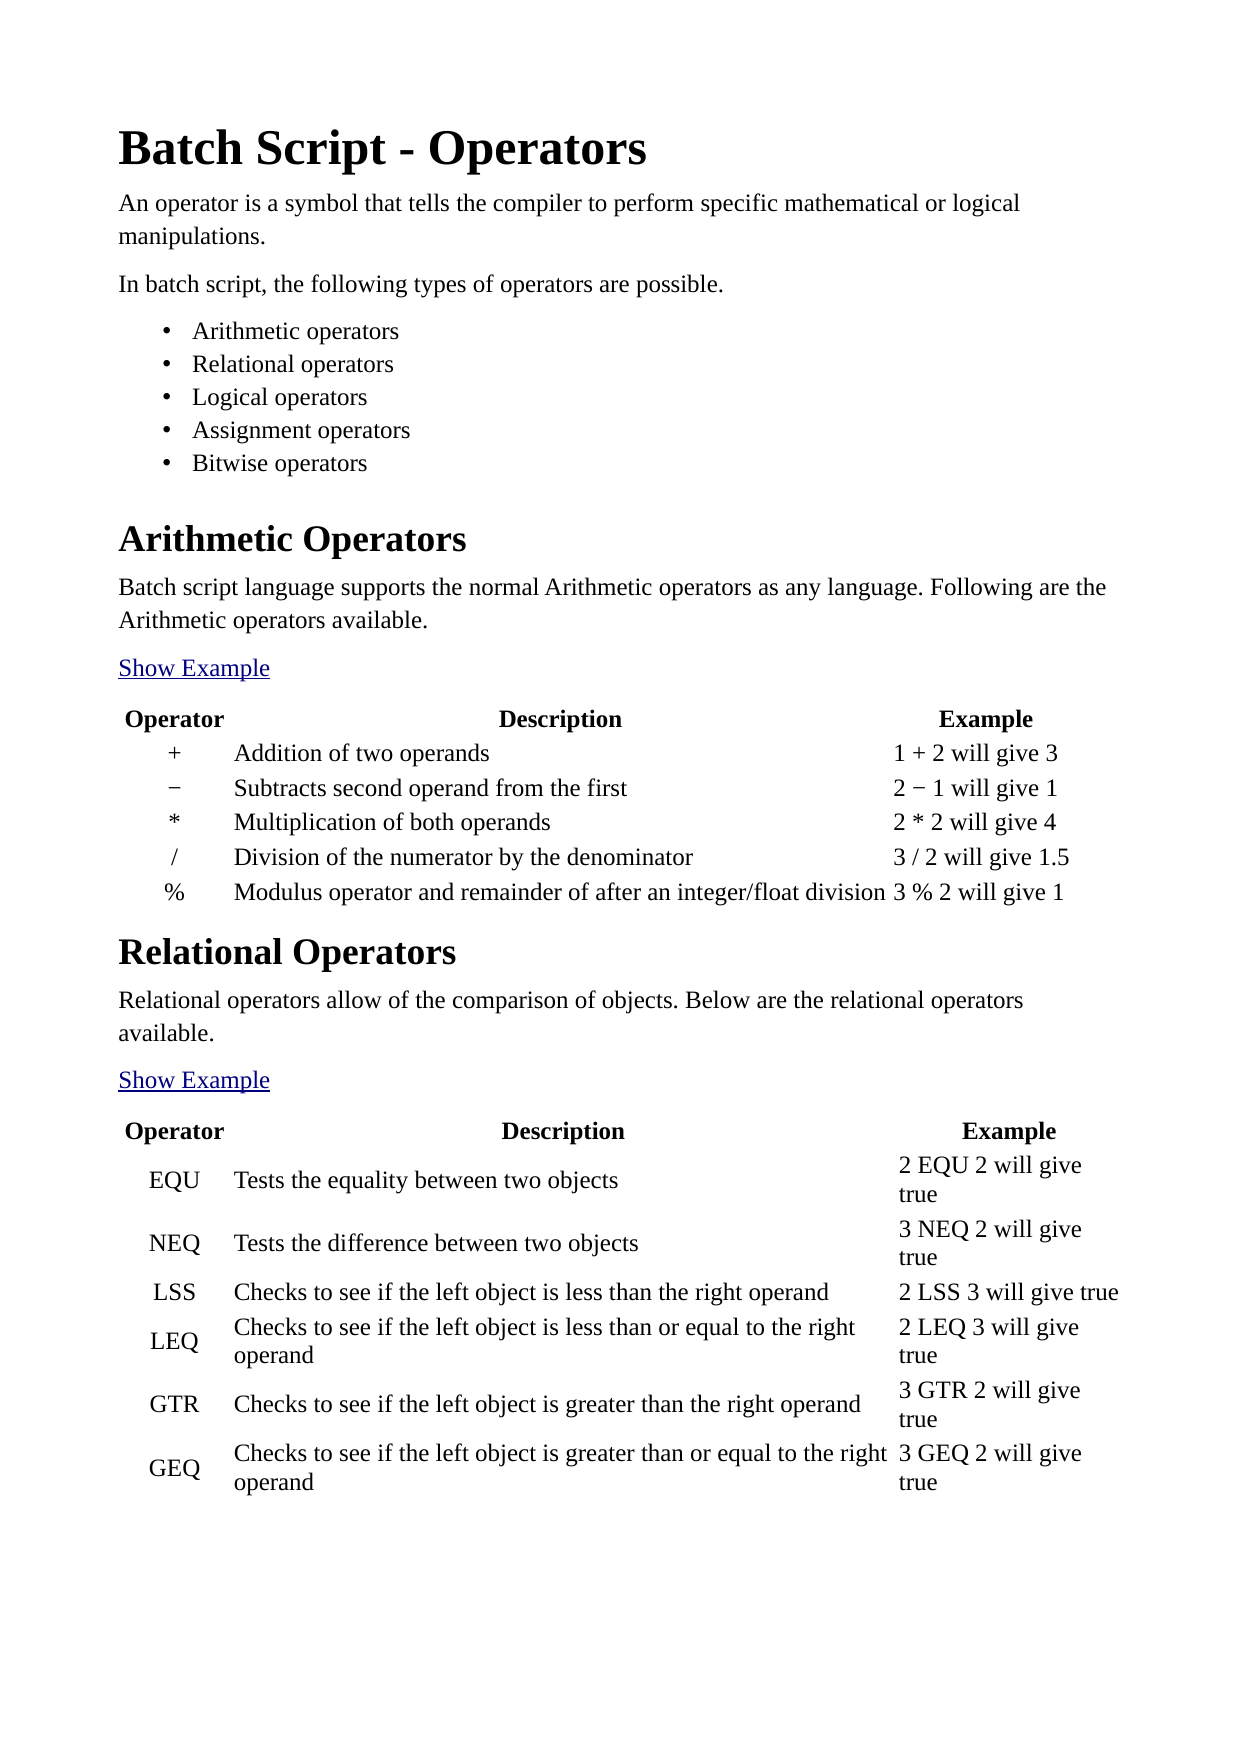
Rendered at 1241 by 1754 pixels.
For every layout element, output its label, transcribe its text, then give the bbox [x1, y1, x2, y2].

table_cell * [118, 805, 231, 839]
table_cell 2 * 2 will give 4 [890, 805, 1082, 839]
table_cell 2 LEQ 3 will give true [896, 1309, 1122, 1372]
text In batch script, the following types of operators are possible. [118, 269, 1122, 297]
table_cell GEQ [118, 1435, 231, 1499]
text Batch script language supports the normal Arithmetic operators as any language. Following are the Arithmetic operators available. [118, 572, 1122, 634]
table_cell Checks to see if the left object is less than the right operand [231, 1274, 896, 1309]
table_cell NEQ [118, 1211, 231, 1274]
table_cell 3 % 2 will give 1 [890, 874, 1082, 908]
table_cell − [118, 770, 231, 804]
table_header Description [231, 1113, 896, 1147]
list Arithmetic operators [162, 316, 1122, 345]
table_header Example [890, 701, 1082, 735]
table_cell Tests the equality between two objects [231, 1148, 896, 1211]
table_cell Tests the difference between two objects [231, 1211, 896, 1274]
list Logical operators [162, 382, 1122, 411]
table_cell Checks to see if the left object is less than or equal to the right operand [231, 1309, 896, 1372]
table_cell LSS [118, 1274, 231, 1309]
table_cell / [118, 839, 231, 874]
table_cell 2 − 1 will give 1 [890, 770, 1082, 804]
table_cell Checks to see if the left object is greater than or equal to the right operand [231, 1435, 896, 1499]
table_cell + [118, 735, 231, 770]
table_cell 1 + 2 will give 3 [890, 735, 1082, 770]
list Bitwise operators [162, 448, 1122, 477]
table_cell 3 GEQ 2 will give true [896, 1435, 1122, 1499]
table_cell EQU [118, 1148, 231, 1211]
table_header Operator [118, 701, 231, 735]
text Show Example [118, 653, 1122, 682]
subtitle Arithmetic Operators [118, 517, 1122, 560]
table_cell GTR [118, 1372, 231, 1435]
table_header Description [231, 701, 890, 735]
table_cell 2 LSS 3 will give true [896, 1274, 1122, 1309]
table_cell Multiplication of both operands [231, 805, 890, 839]
text An operator is a symbol that tells the compiler to perform specific mathematical or logical manipulations. [118, 188, 1122, 250]
table_cell % [118, 874, 231, 908]
table_cell Checks to see if the left object is greater than the right operand [231, 1372, 896, 1435]
list Relational operators [162, 349, 1122, 378]
table_cell Modulus operator and remainder of after an integer/float division [231, 874, 890, 908]
table_cell Division of the numerator by the denominator [231, 839, 890, 874]
table_cell Addition of two operands [231, 735, 890, 770]
table_cell 3 GTR 2 will give true [896, 1372, 1122, 1435]
table_header Operator [118, 1113, 231, 1147]
table_cell 2 EQU 2 will give true [896, 1148, 1122, 1211]
table_cell Subtracts second operand from the first [231, 770, 890, 804]
subtitle Batch Script - Operators [118, 118, 1122, 176]
table_cell 3 NEQ 2 will give true [896, 1211, 1122, 1274]
text Show Example [118, 1065, 1122, 1094]
subtitle Relational Operators [118, 929, 1122, 972]
list Assignment operators [162, 415, 1122, 444]
table_header Example [896, 1113, 1122, 1147]
table_cell LEQ [118, 1309, 231, 1372]
text Relational operators allow of the comparison of objects. Below are the relational operators available. [118, 985, 1122, 1046]
table_cell 3 / 2 will give 1.5 [890, 839, 1082, 874]
